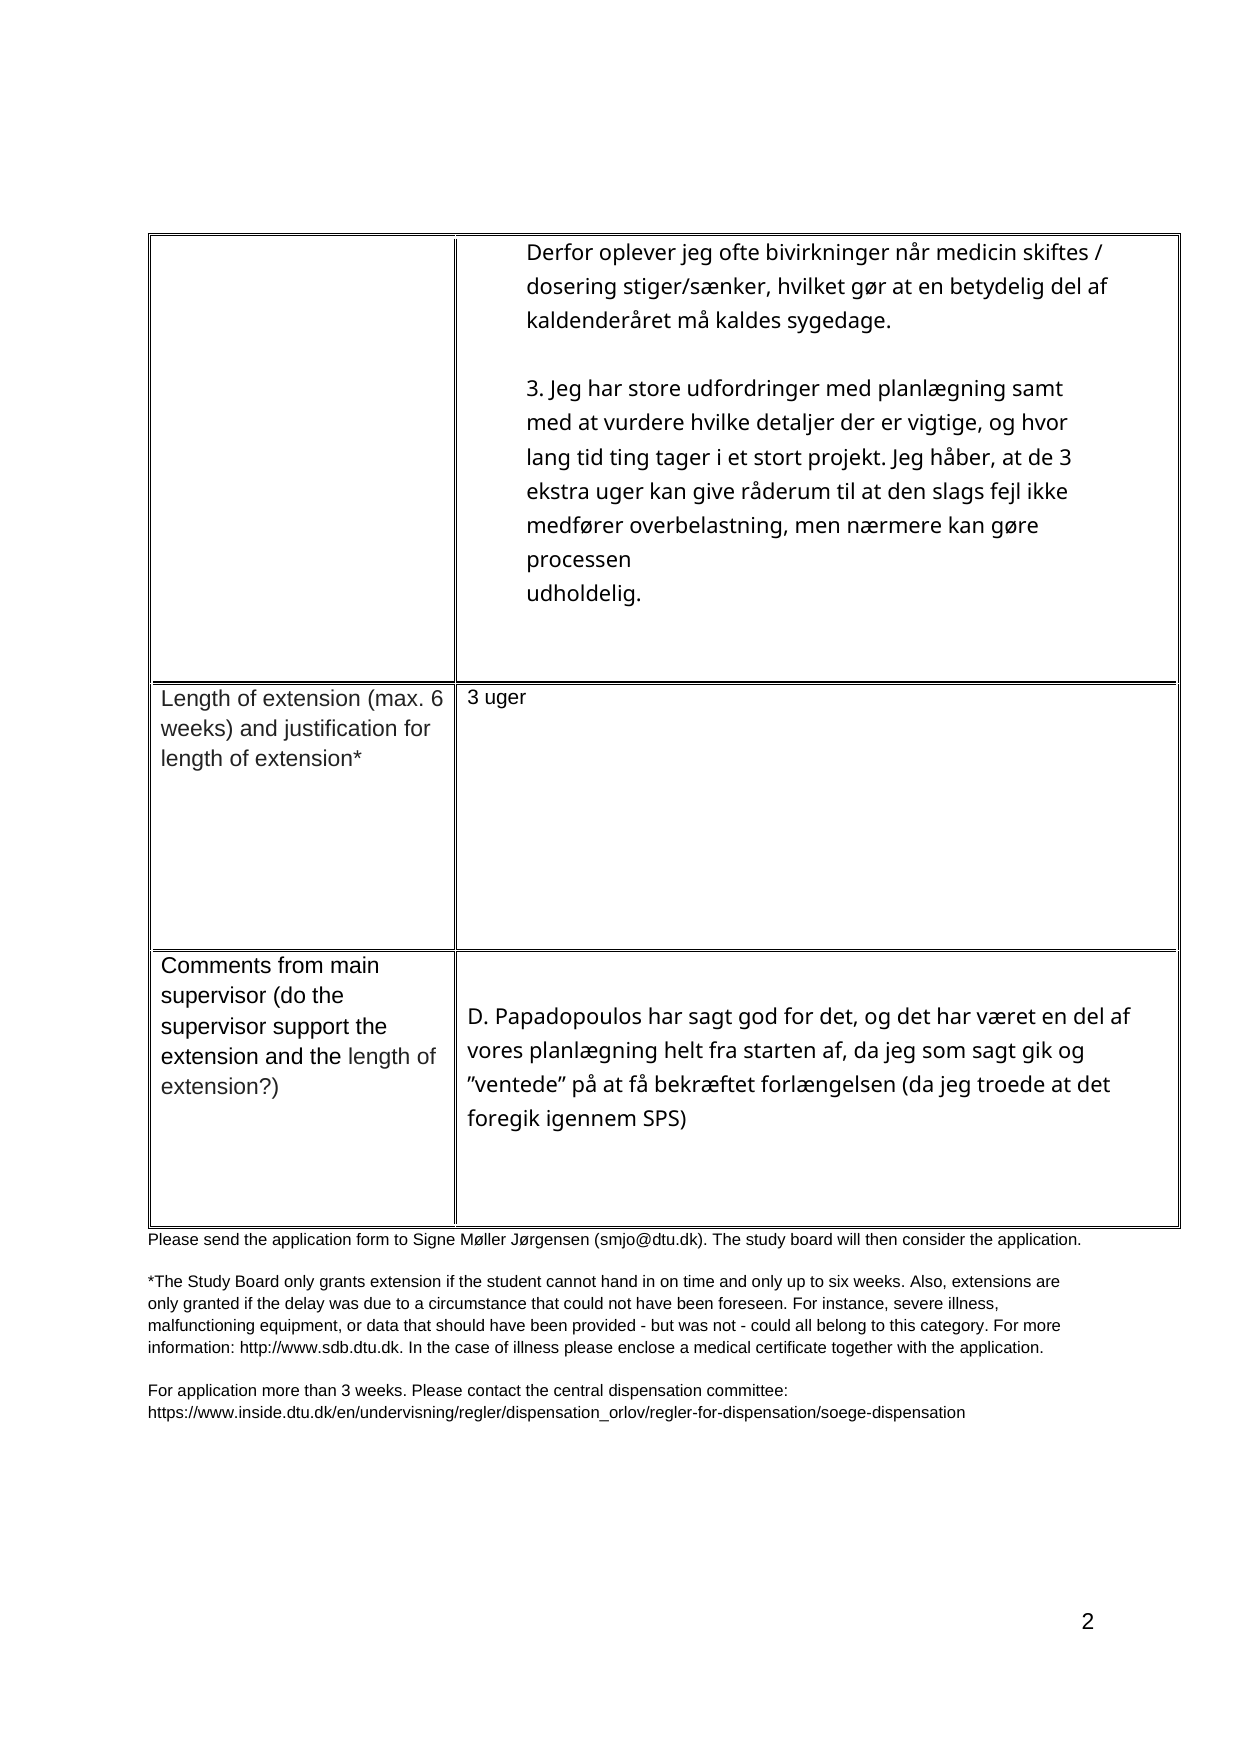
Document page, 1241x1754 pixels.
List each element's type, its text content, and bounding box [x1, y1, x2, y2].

text Please send the application form to Signe Møller Jørgensen (smjo@dtu.dk). The study board will then consider the application. [148, 1229, 1092, 1248]
text *The Study Board only grants extension if the student cannot hand in on time and only up to six weeks. Also, extensions are only granted if the delay was due to a circumstance that could not have been foreseen. For instance, severe illness, malfunctioning equipment, or data that should have been provided - but was not - could all belong to this category. For more information: http://www.sdb.dtu.dk. In the case of illness please enclose a medical certificate together with the application. [148, 1272, 1092, 1357]
table_cell D. Papadopoulos har sagt god for det, og det har været en del af vores planlægning helt fra starten af, da jeg som sagt gik og ”ventede” på at få bekræftet forlængelsen (da jeg troede at det foregik igennem SPS) [456, 949, 1179, 1226]
table_cell [149, 234, 456, 681]
table_cell 3 uger [457, 681, 1178, 949]
table_cell Comments from main supervisor (do the supervisor support the extension and the length of extension?) [149, 949, 456, 1226]
text For application more than 3 weeks. Please contact the central dispensation committee: https://www.inside.dtu.dk/en/undervisning/regler/dispensation_orlov/regler-for-dispensation/soege-dispensation [148, 1381, 1092, 1422]
table_cell Derfor oplever jeg ofte bivirkninger når medicin skiftes / dosering stiger/sænker, hvilket gør at en betydelig del af kaldenderåret må kaldes sygedage. 3. Jeg har store udfordringer med planlægning samt med at vurdere hvilke detaljer der er vigtige, og hvor lang tid ting tager i et stort projekt. Jeg håber, at de 3 ekstra uger kan give råderum til at den slags fejl ikke medfører overbelastning, men nærmere kan gøre processen udholdelig. [456, 236, 1178, 681]
table_cell Length of extension (max. 6 weeks) and justification for length of extension* [151, 681, 454, 949]
